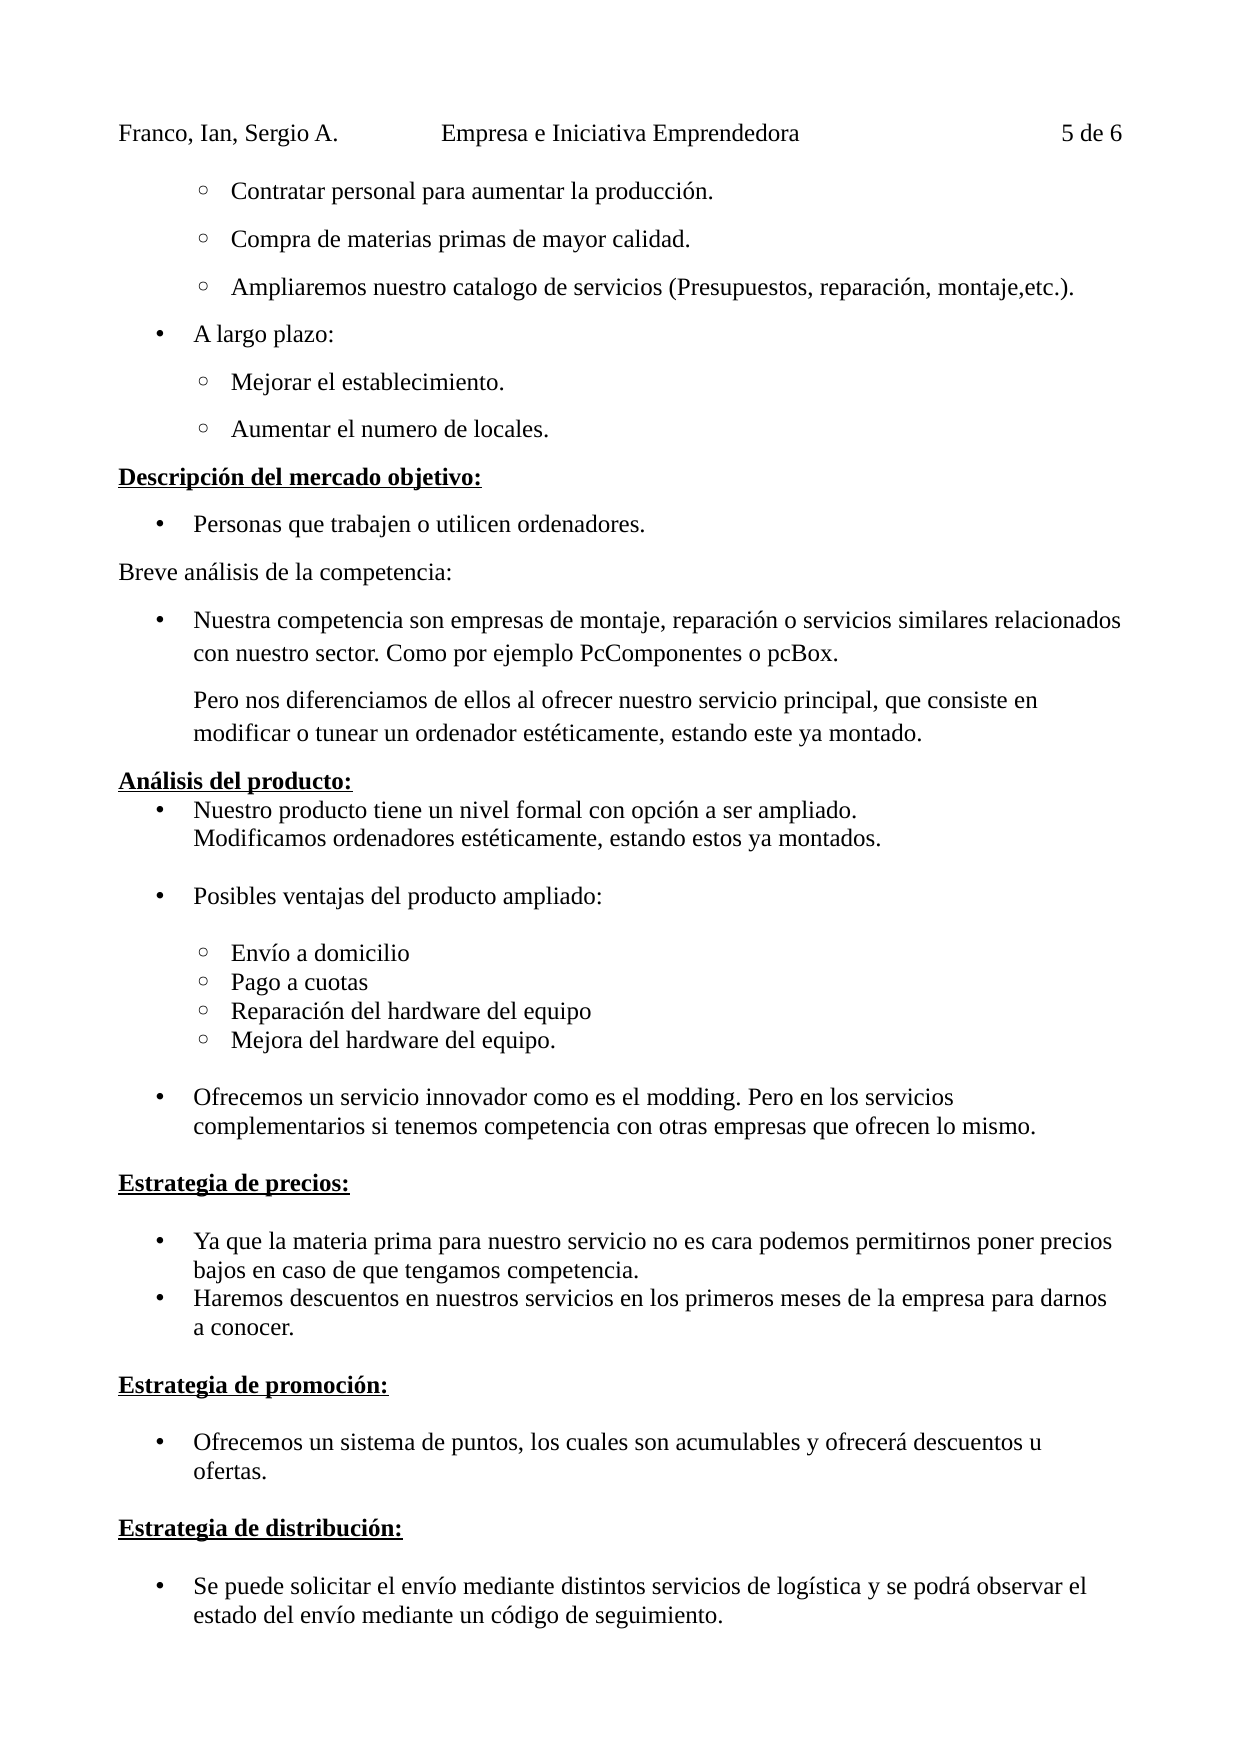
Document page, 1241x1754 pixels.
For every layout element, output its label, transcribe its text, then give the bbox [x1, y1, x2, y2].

text Estrategia de promoción: [118, 1370, 1122, 1398]
list Personas que trabajen o utilicen ordenadores. [156, 509, 1122, 538]
list Nuestro producto tiene un nivel formal con opción a ser ampliado. [156, 795, 1122, 823]
text Estrategia de distribución: [118, 1513, 1122, 1542]
list Aumentar el numero de locales. [193, 414, 1122, 443]
list Ampliaremos nuestro catalogo de servicios (Presupuestos, reparación, montaje,etc.). [193, 272, 1122, 300]
list Compra de materias primas de mayor calidad. [193, 224, 1122, 253]
list A largo plazo: [156, 319, 1122, 348]
list Nuestra competencia son empresas de montaje, reparación o servicios similares relacionados con nuestro sector. Como por ejemplo PcComponentes o pcBox. [156, 605, 1122, 667]
text Estrategia de precios: [118, 1168, 1122, 1197]
list Modificamos ordenadores estéticamente, estando estos ya montados. [156, 823, 1122, 852]
text Breve análisis de la competencia: [118, 557, 1122, 586]
list Ofrecemos un sistema de puntos, los cuales son acumulables y ofrecerá descuentos u ofertas. [156, 1427, 1122, 1485]
list Contratar personal para aumentar la producción. [193, 176, 1122, 205]
list Se puede solicitar el envío mediante distintos servicios de logística y se podrá observar el estado del envío mediante un código de seguimiento. [156, 1571, 1122, 1628]
list Ofrecemos un servicio innovador como es el modding. Pero en los servicios complementarios si tenemos competencia con otras empresas que ofrecen lo mismo. [156, 1082, 1122, 1140]
text Análisis del producto: [118, 766, 1122, 795]
list Ya que la materia prima para nuestro servicio no es cara podemos permitirnos poner precios bajos en caso de que tengamos competencia. [156, 1226, 1122, 1283]
list Reparación del hardware del equipo [193, 996, 1122, 1025]
list Envío a domicilio [193, 938, 1122, 967]
list Haremos descuentos en nuestros servicios en los primeros meses de la empresa para darnos a conocer. [156, 1283, 1122, 1341]
list Mejora del hardware del equipo. [193, 1025, 1122, 1053]
list Pero nos diferenciamos de ellos al ofrecer nuestro servicio principal, que consiste en modificar o tunear un ordenador estéticamente, estando este ya montado. [156, 685, 1122, 747]
list Pago a cuotas [193, 967, 1122, 996]
text Descripción del mercado objetivo: [118, 462, 1122, 491]
list Mejorar el establecimiento. [193, 367, 1122, 396]
list Posibles ventajas del producto ampliado: [156, 881, 1122, 910]
